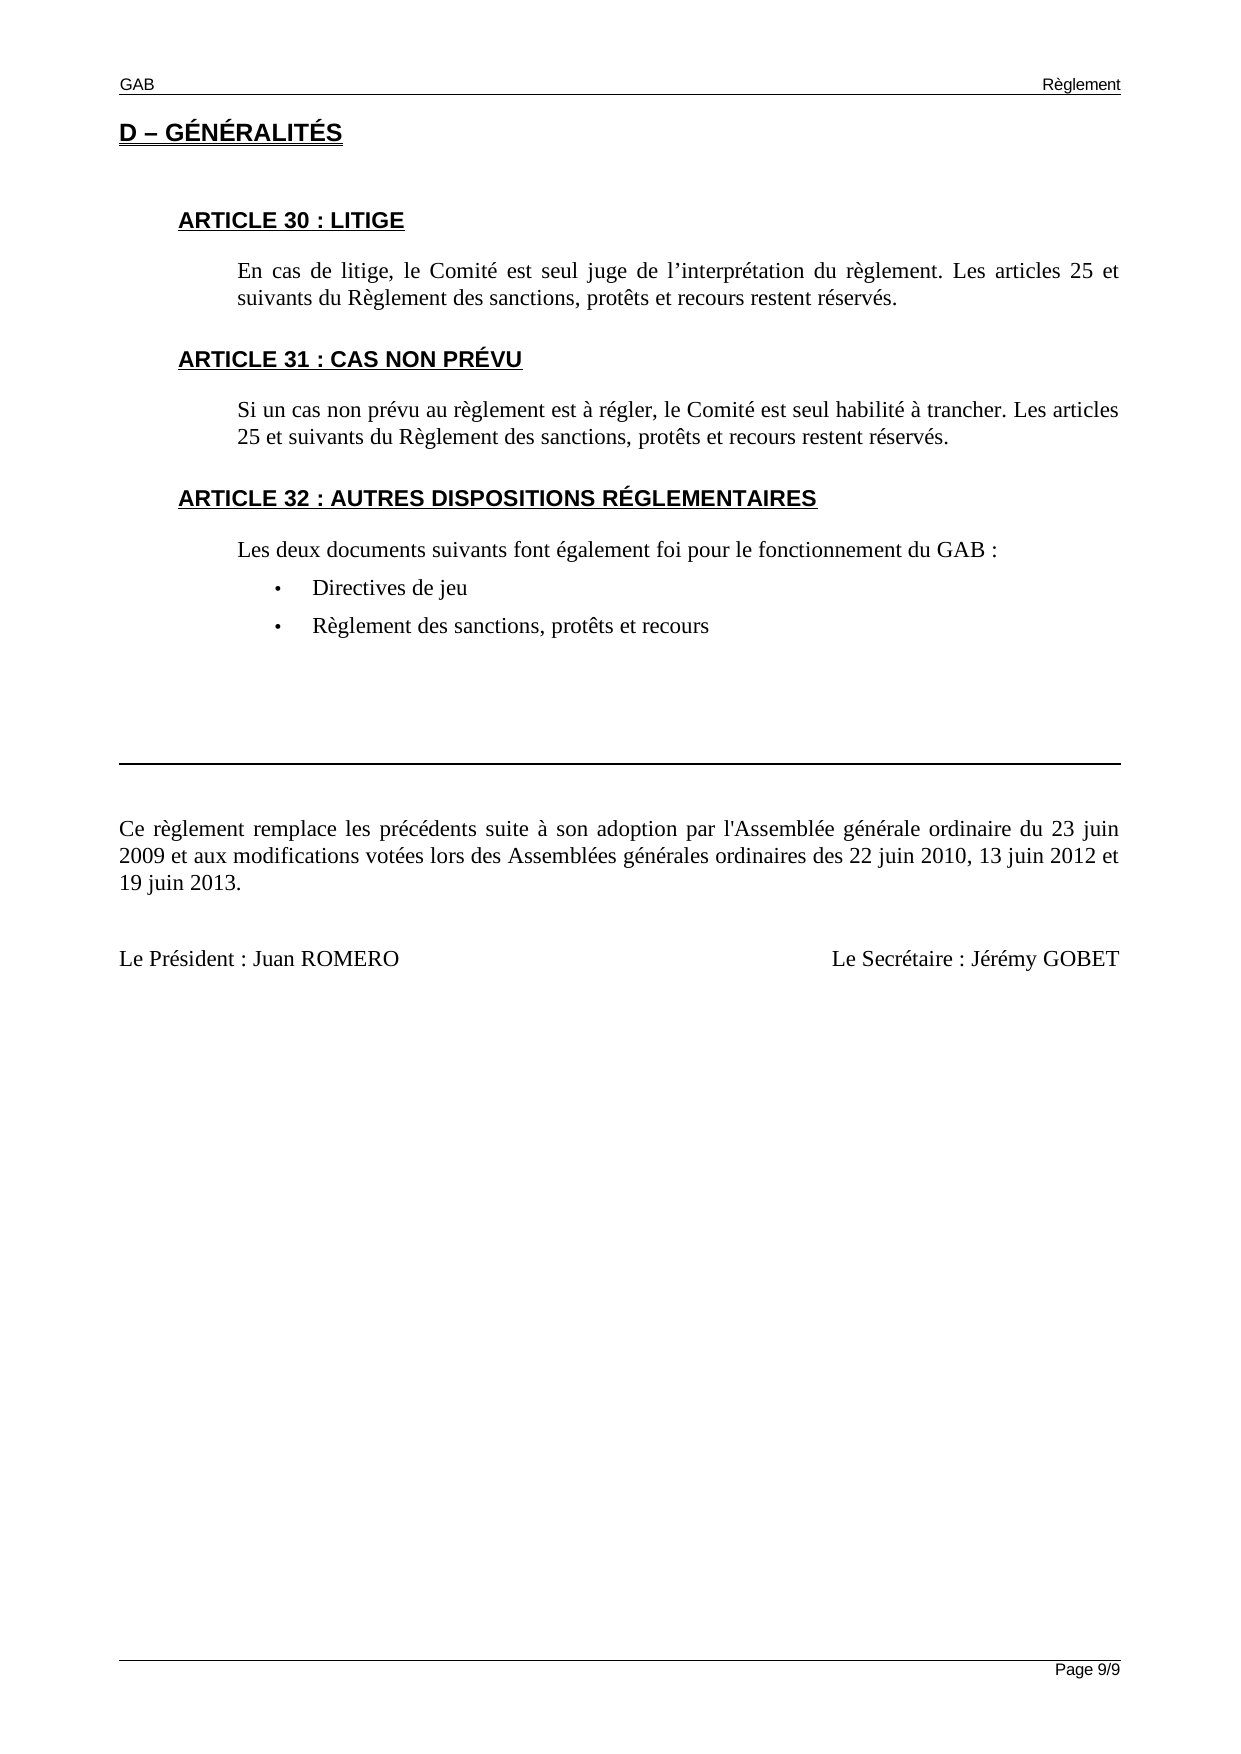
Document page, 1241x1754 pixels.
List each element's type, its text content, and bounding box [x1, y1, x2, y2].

text Le Président : Juan ROMERO Le Secrétaire : Jérémy GOBET [119, 945, 1121, 972]
text Si un cas non prévu au règlement est à régler, le Comité est seul habilité à trancher. Les articles 25 et suivants du Règlement des sanctions, protêts et recours restent réservés. [237, 396, 1121, 449]
subtitle D – GÉNÉRALITÉS [119, 118, 1121, 147]
subtitle ARTICLE 30 : LITIGE [178, 206, 1121, 233]
subtitle ARTICLE 32 : AUTRES DISPOSITIONS RÉGLEMENTAIRES [178, 485, 1121, 512]
text Ce règlement remplace les précédents suite à son adoption par l'Assemblée générale ordinaire du 23 juin 2009 et aux modifications votées lors des Assemblées générales ordinaires des 22 juin 2010, 13 juin 2012 et 19 juin 2013. [119, 815, 1121, 895]
text En cas de litige, le Comité est seul juge de l’interprétation du règlement. Les articles 25 et suivants du Règlement des sanctions, protêts et recours restent réservés. [237, 257, 1121, 310]
list Directives de jeu [274, 574, 1121, 600]
text Les deux documents suivants font également foi pour le fonctionnement du GAB : [237, 536, 1121, 562]
list Règlement des sanctions, protêts et recours [274, 612, 1121, 639]
subtitle ARTICLE 31 : CAS NON PRÉVU [178, 346, 1121, 373]
